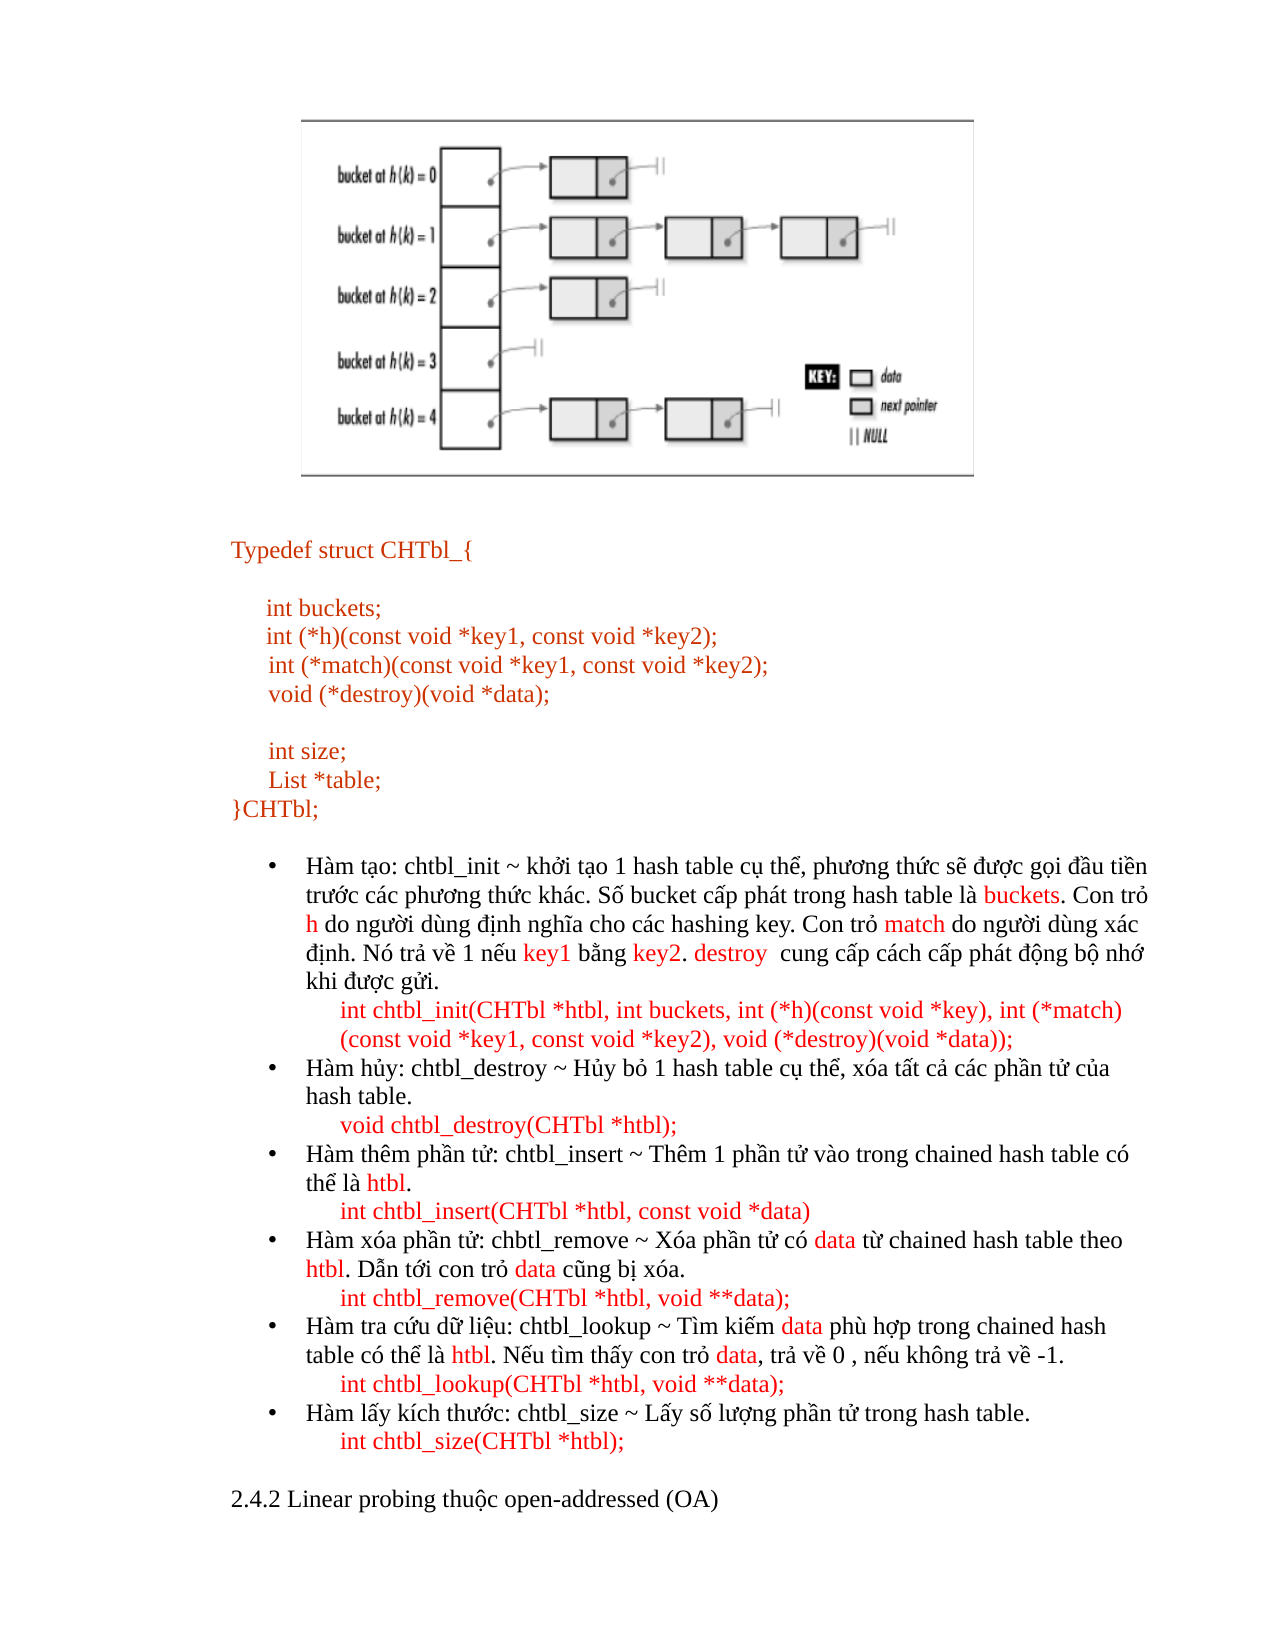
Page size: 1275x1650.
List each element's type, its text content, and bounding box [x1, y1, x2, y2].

text int chtbl_init(CHTbl *htbl, int buckets, int (*h)(const void *key), int (*match) (const void *key1, const void *key2), void (*destroy)(void *data)); [118, 995, 1157, 1053]
list int (*match)(const void *key1, const void *key2); [231, 650, 1157, 679]
text int chtbl_lookup(CHTbl *htbl, void **data); [118, 1369, 1157, 1398]
list void (*destroy)(void *data); [231, 679, 1157, 708]
list Hàm thêm phần tử: chtbl_insert ~ Thêm 1 phần tử vào trong chained hash table có thể là htbl. [268, 1139, 1157, 1196]
list 2.4.2 Linear probing thuộc open-addressed (OA) [118, 1484, 1157, 1513]
text int buckets; [118, 593, 1157, 621]
text void chtbl_destroy(CHTbl *htbl); [118, 1110, 1157, 1139]
list Typedef struct CHTbl_{ [193, 535, 1157, 564]
list Hàm hủy: chtbl_destroy ~ Hủy bỏ 1 hash table cụ thể, xóa tất cả các phần tử của hash table. [268, 1053, 1157, 1110]
list Hàm tra cứu dữ liệu: chtbl_lookup ~ Tìm kiếm data phù hợp trong chained hash table có thể là htbl. Nếu tìm thấy con trỏ data, trả về 0 , nếu không trả về -1. [268, 1311, 1157, 1369]
text int chtbl_remove(CHTbl *htbl, void **data); [118, 1283, 1157, 1311]
text int chtbl_size(CHTbl *htbl); [118, 1426, 1157, 1455]
list Hàm lấy kích thước: chtbl_size ~ Lấy số lượng phần tử trong hash table. [268, 1398, 1157, 1426]
list Hàm xóa phần tử: chbtl_remove ~ Xóa phần tử có data từ chained hash table theo htbl. Dẫn tới con trỏ data cũng bị xóa. [268, 1225, 1157, 1283]
picture [301, 118, 974, 478]
list Hàm tạo: chtbl_init ~ khởi tạo 1 hash table cụ thể, phương thức sẽ được gọi đầu tiền trước các phương thức khác. Số bucket cấp phát trong hash table là buckets. Con trỏ h do người dùng định nghĩa cho các hashing key. Con trỏ match do người dùng xác định. Nó trả về 1 nếu key1 bằng key2. destroy cung cấp cách cấp phát động bộ nhớ khi được gửi. [268, 851, 1157, 995]
list List *table; [231, 765, 1157, 794]
list }CHTbl; [193, 794, 1157, 823]
text int chtbl_insert(CHTbl *htbl, const void *data) [118, 1196, 1157, 1225]
list int size; [231, 736, 1157, 765]
text int (*h)(const void *key1, const void *key2); [118, 621, 1157, 650]
